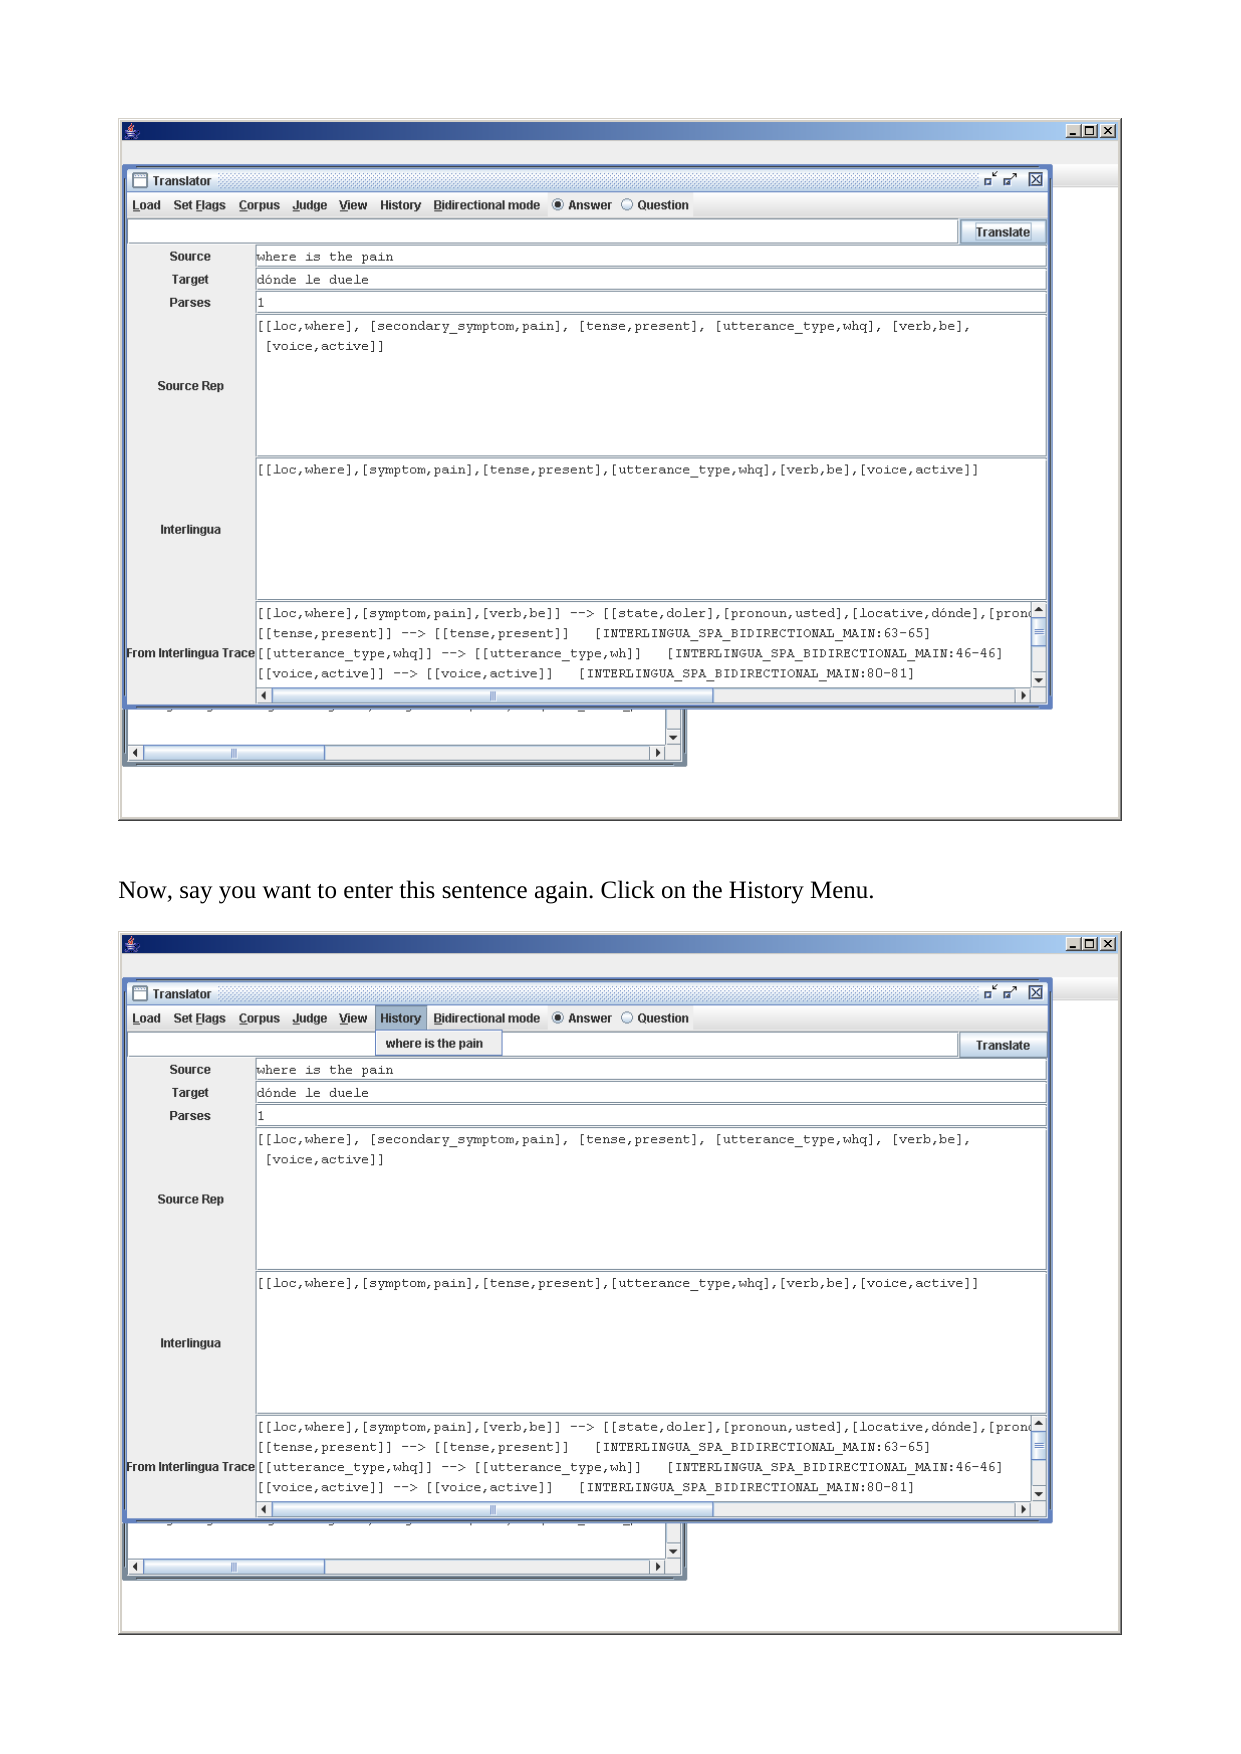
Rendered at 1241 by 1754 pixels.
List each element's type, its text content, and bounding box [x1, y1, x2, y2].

text Now, say you want to enter this sentence again. Click on the History Menu. [118, 876, 1122, 904]
picture [118, 118, 1122, 821]
picture [118, 931, 1122, 1635]
